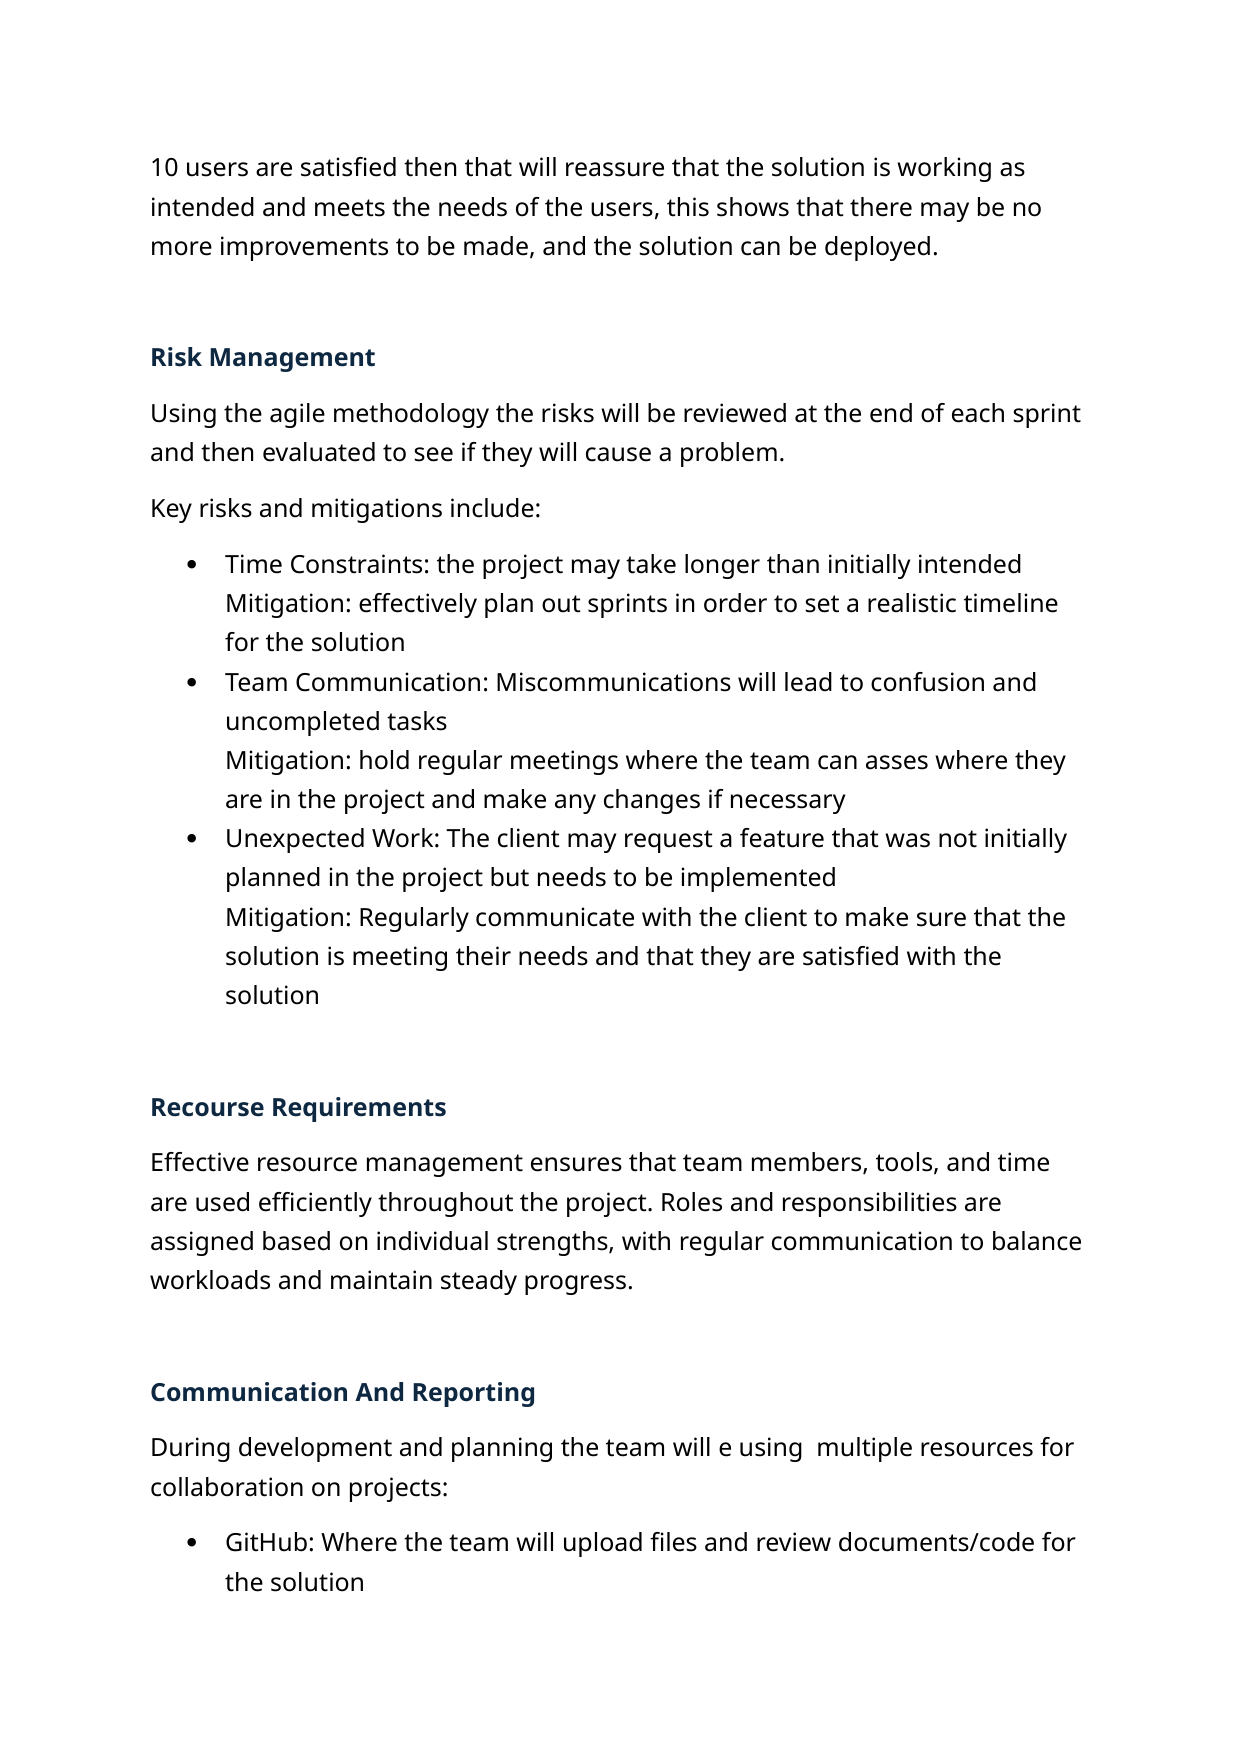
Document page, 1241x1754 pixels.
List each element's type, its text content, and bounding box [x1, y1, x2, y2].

list Mitigation: hold regular meetings where the team can asses where they are in the project and make any changes if necessary [225, 742, 1090, 816]
text Effective resource management ensures that team members, tools, and time are used efficiently throughout the project. Roles and responsibilities are assigned based on individual strengths, with regular communication to balance workloads and maintain steady progress. [150, 1145, 1090, 1297]
text Risk Management [150, 340, 1090, 374]
list GitHub: Where the team will upload files and review documents/code for the solution [187, 1525, 1090, 1598]
text 10 users are satisfied then that will reassure that the solution is working as intended and meets the needs of the users, this shows that there may be no more improvements to be made, and the solution can be deployed. [150, 150, 1090, 262]
list Time Constraints: the project may take longer than initially intended Mitigation: effectively plan out sprints in order to set a realistic timeline for the solution [187, 547, 1090, 659]
list Team Communication: Miscommunications will lead to confusion and uncompleted tasks [187, 664, 1090, 737]
list Mitigation: Regularly communicate with the client to make sure that the solution is meeting their needs and that they are satisfied with the solution [225, 899, 1090, 1012]
text Communication And Reporting [150, 1374, 1090, 1408]
text During development and planning the team will e using multiple resources for collaboration on projects: [150, 1430, 1090, 1503]
list Unexpected Work: The client may request a feature that was not initially planned in the project but needs to be implemented [187, 821, 1090, 894]
text Using the agile methodology the risks will be reviewed at the end of each sprint and then evaluated to see if they will cause a problem. [150, 396, 1090, 469]
text Recourse Requirements [150, 1089, 1090, 1123]
text Key risks and mitigations include: [150, 491, 1090, 525]
